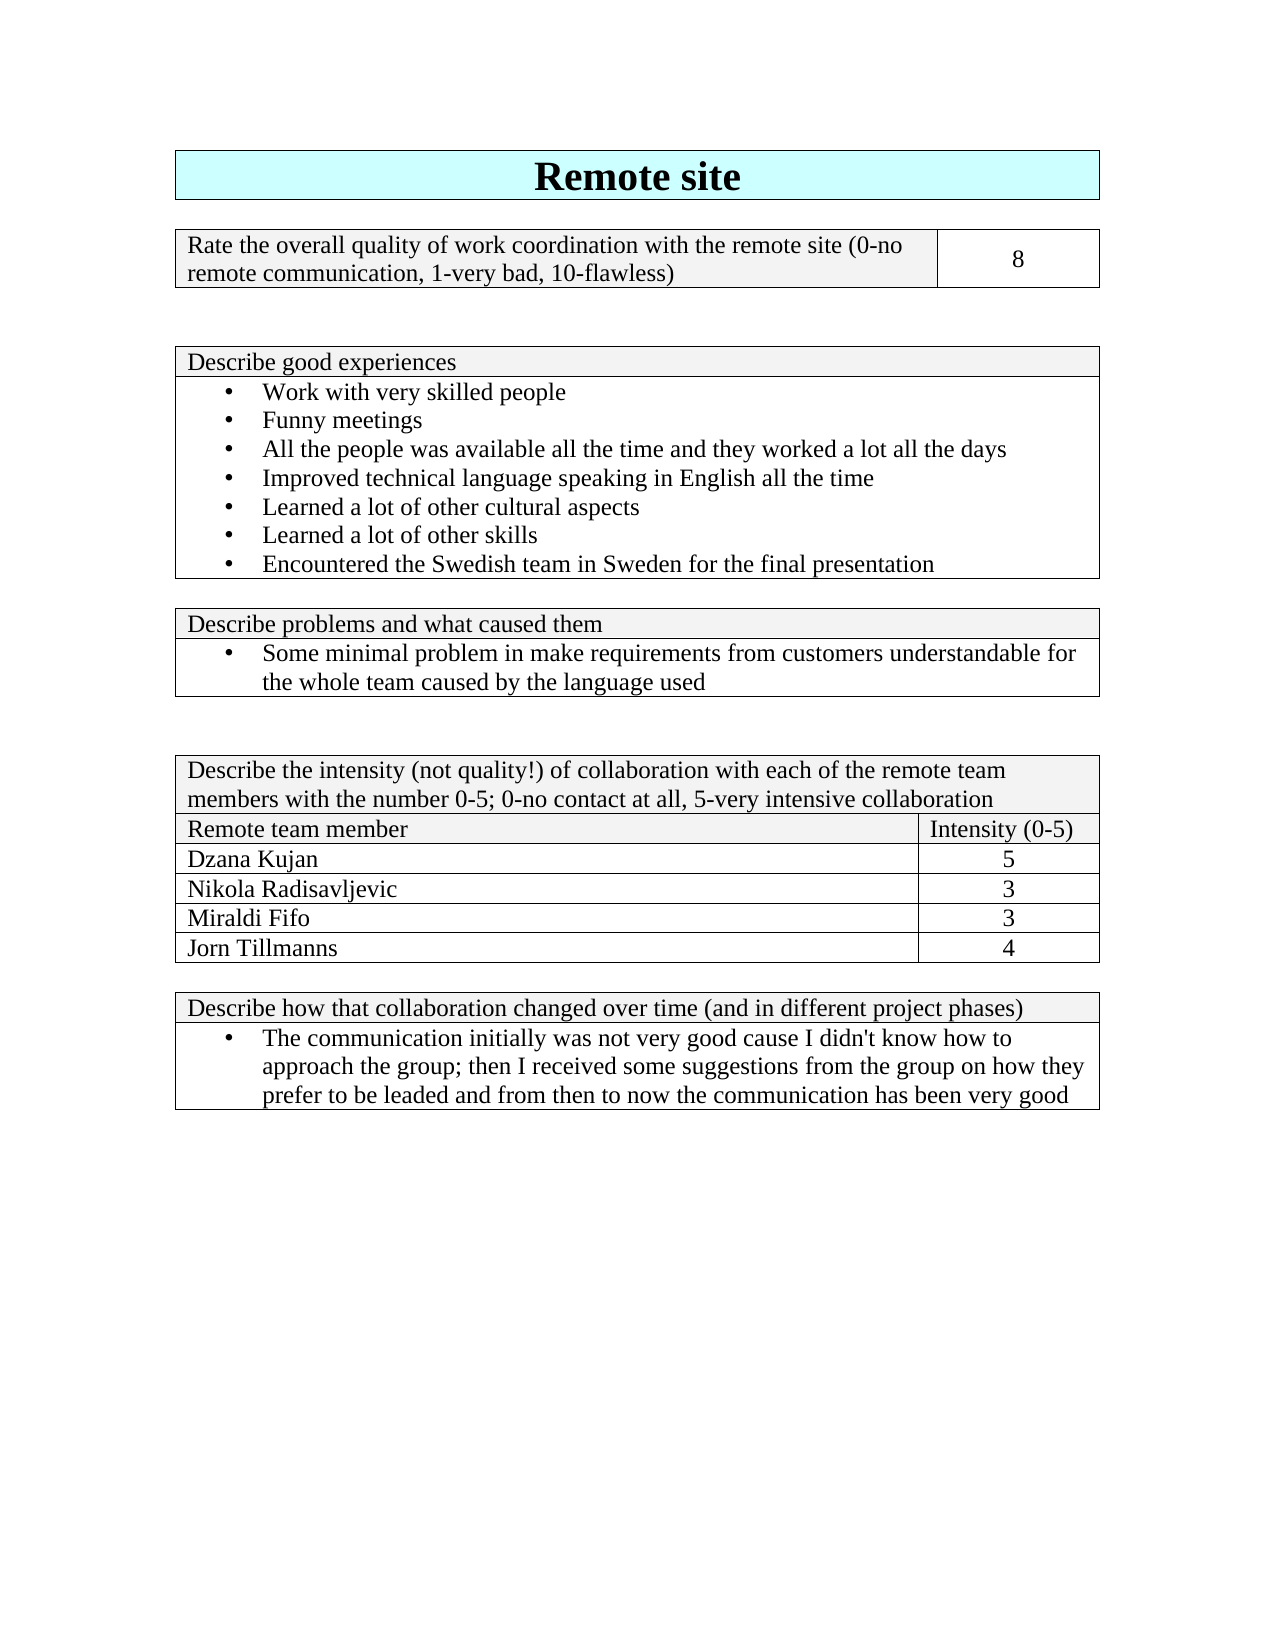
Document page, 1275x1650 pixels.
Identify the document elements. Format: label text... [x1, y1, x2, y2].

table_cell The communication initially was not very good cause I didn't know how to approach the group; then I received some suggestions from the group on how they prefer to be leaded and from then to now the communication has been very good [176, 1023, 1099, 1109]
table_cell Work with very skilled people Funny meetings All the people was available all the time and they worked a lot all the days Improved technical language speaking in English all the time Learned a lot of other cultural aspects Learned a lot of other skills Encountered the Swedish team in Sweden for the final presentation [176, 377, 1099, 578]
table_cell Nikola Radisavljevic [176, 874, 918, 902]
table_cell Intensity (0-5) [919, 814, 1099, 843]
table_cell Remote team member [176, 814, 918, 843]
table_header Describe problems and what caused them [176, 609, 1099, 637]
table_header Rate the overall quality of work coordination with the remote site (0-no remote communication, 1-very bad, 10-flawless) [176, 230, 937, 287]
table_cell 3 [919, 874, 1099, 902]
table_cell Jorn Tillmanns [176, 933, 918, 962]
table_header 8 [938, 230, 1099, 287]
table_header Describe good experiences [176, 347, 1099, 376]
table_header Describe how that collaboration changed over time (and in different project phases) [176, 993, 1099, 1022]
table_cell 4 [919, 933, 1099, 962]
table_cell Some minimal problem in make requirements from customers understandable for the whole team caused by the language used [176, 639, 1099, 696]
table_cell Miraldi Fifo [176, 904, 918, 932]
table_cell Dzana Kujan [176, 844, 918, 873]
table_cell 3 [919, 904, 1099, 932]
table_cell 5 [919, 844, 1099, 873]
table_header Describe the intensity (not quality!) of collaboration with each of the remote team members with the number 0-5; 0-no contact at all, 5-very intensive collaboration [176, 756, 1099, 813]
table_header Remote site [176, 151, 1099, 199]
